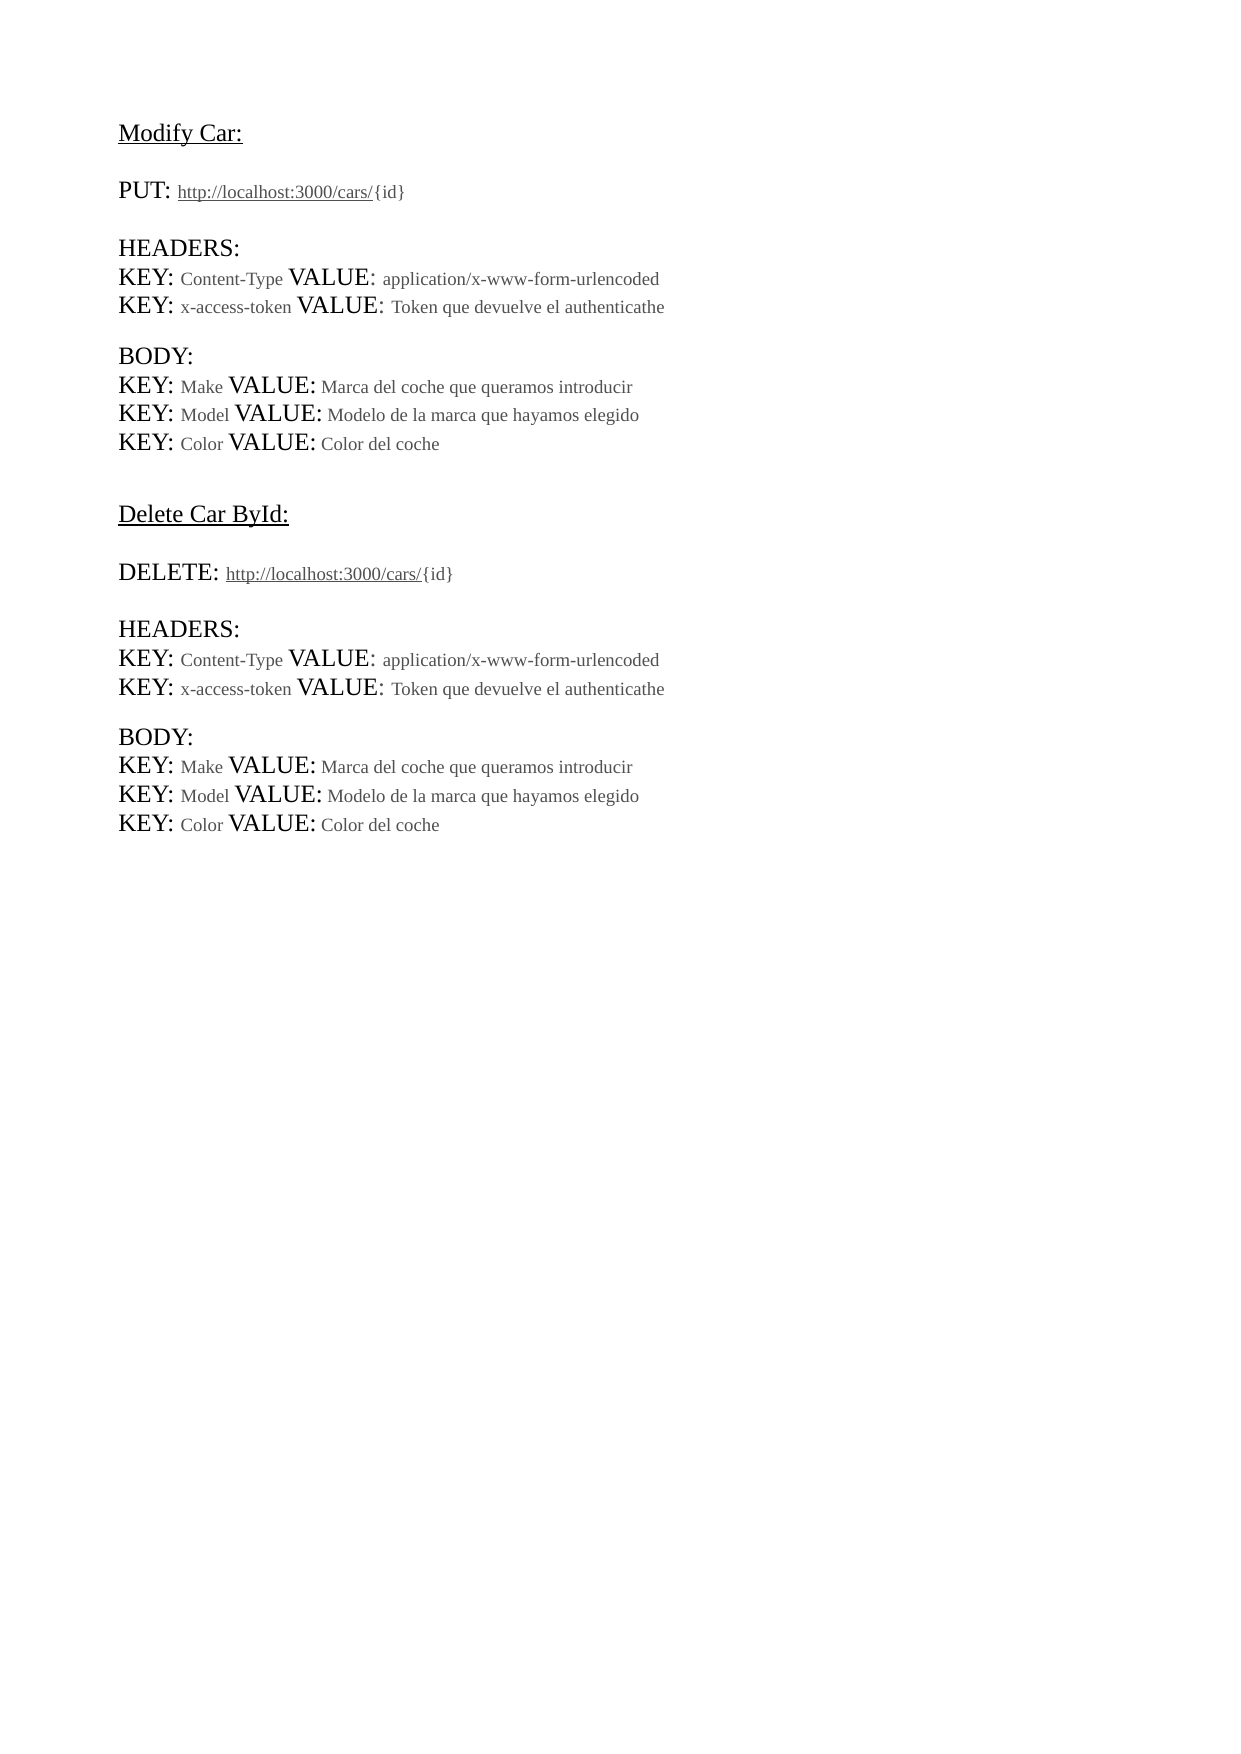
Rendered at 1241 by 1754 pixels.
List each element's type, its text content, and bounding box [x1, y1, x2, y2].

text KEY: Color VALUE: Color del coche [118, 427, 1122, 456]
text KEY: Content-Type VALUE: application/x-www-form-urlencoded [118, 643, 1122, 672]
text KEY: Make VALUE: Marca del coche que queramos introducir [118, 370, 1122, 398]
text PUT: http://localhost:3000/cars/{id} [118, 176, 1122, 204]
text KEY: Make VALUE: Marca del coche que queramos introducir [118, 751, 1122, 779]
text KEY: x-access-token VALUE: Token que devuelve el authenticathe [118, 672, 1122, 700]
text HEADERS: [118, 233, 1122, 262]
text BODY: [118, 341, 1122, 370]
text KEY: x-access-token VALUE: Token que devuelve el authenticathe [118, 291, 1122, 319]
text DELETE: http://localhost:3000/cars/{id} [118, 557, 1122, 585]
text KEY: Color VALUE: Color del coche [118, 808, 1122, 837]
text Modify Car: [118, 118, 1122, 147]
text BODY: [118, 722, 1122, 751]
text KEY: Model VALUE: Modelo de la marca que hayamos elegido [118, 398, 1122, 427]
text HEADERS: [118, 614, 1122, 643]
text KEY: Model VALUE: Modelo de la marca que hayamos elegido [118, 779, 1122, 808]
text KEY: Content-Type VALUE: application/x-www-form-urlencoded [118, 262, 1122, 291]
text Delete Car ById: [118, 499, 1122, 528]
